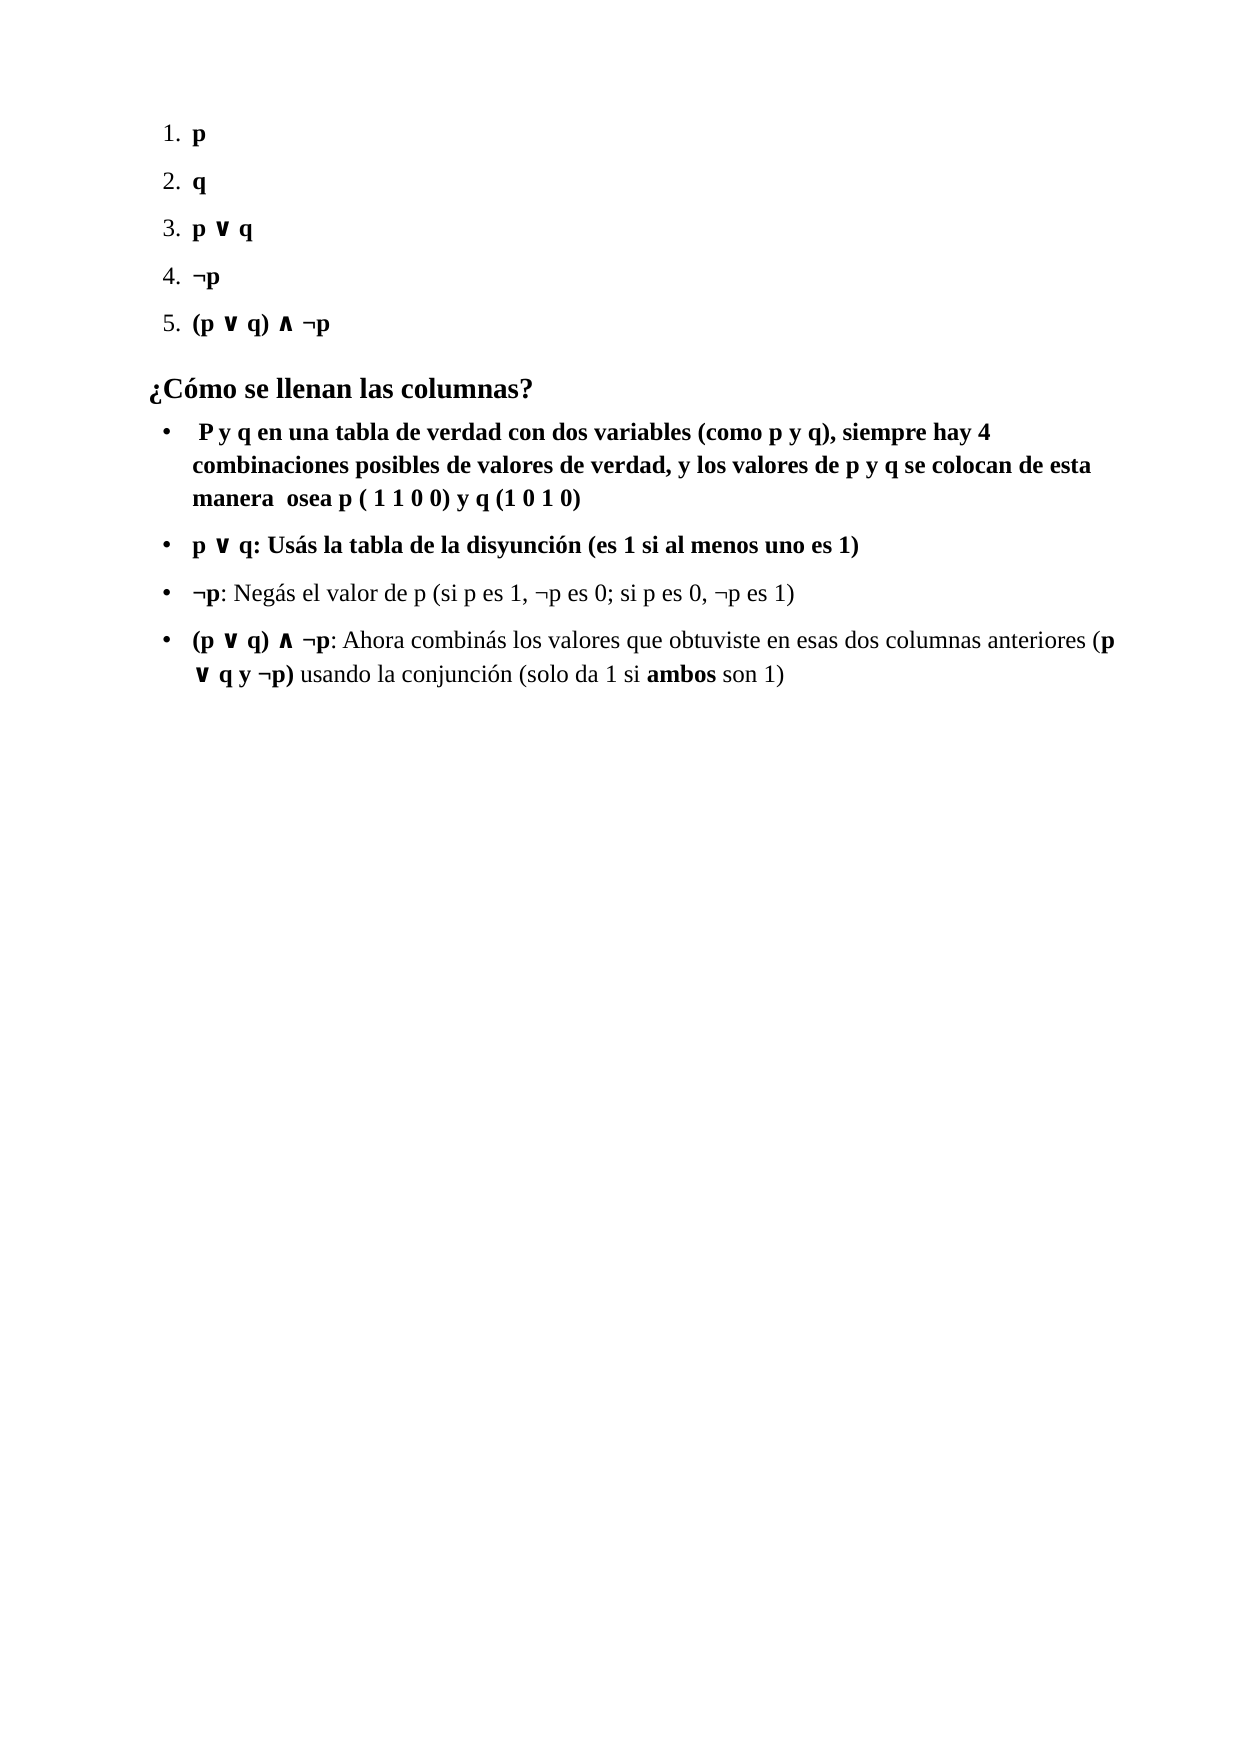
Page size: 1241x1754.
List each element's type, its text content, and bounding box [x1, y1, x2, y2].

list (p ∨ q) ∧ ¬p [162, 308, 1122, 337]
list p ∨ q: Usás la tabla de la disyunción (es 1 si al menos uno es 1) [162, 530, 1122, 559]
subtitle 📌 ¿Cómo se llenan las columnas? [118, 371, 1122, 404]
list ¬p [162, 261, 1122, 290]
list p ∨ q [162, 213, 1122, 242]
list p [162, 118, 1122, 147]
list P y q en una tabla de verdad con dos variables (como p y q), siempre hay 4 combinaciones posibles de valores de verdad, y los valores de p y q se colocan de esta manera osea p ( 1 1 0 0) y q (1 0 1 0) [162, 417, 1122, 512]
list ¬p: Negás el valor de p (si p es 1, ¬p es 0; si p es 0, ¬p es 1) [162, 578, 1122, 607]
list q [162, 166, 1122, 194]
list (p ∨ q) ∧ ¬p: Ahora combinás los valores que obtuviste en esas dos columnas anteriores (p ∨ q y ¬p) usando la conjunción (solo da 1 si ambos son 1) [162, 626, 1122, 687]
